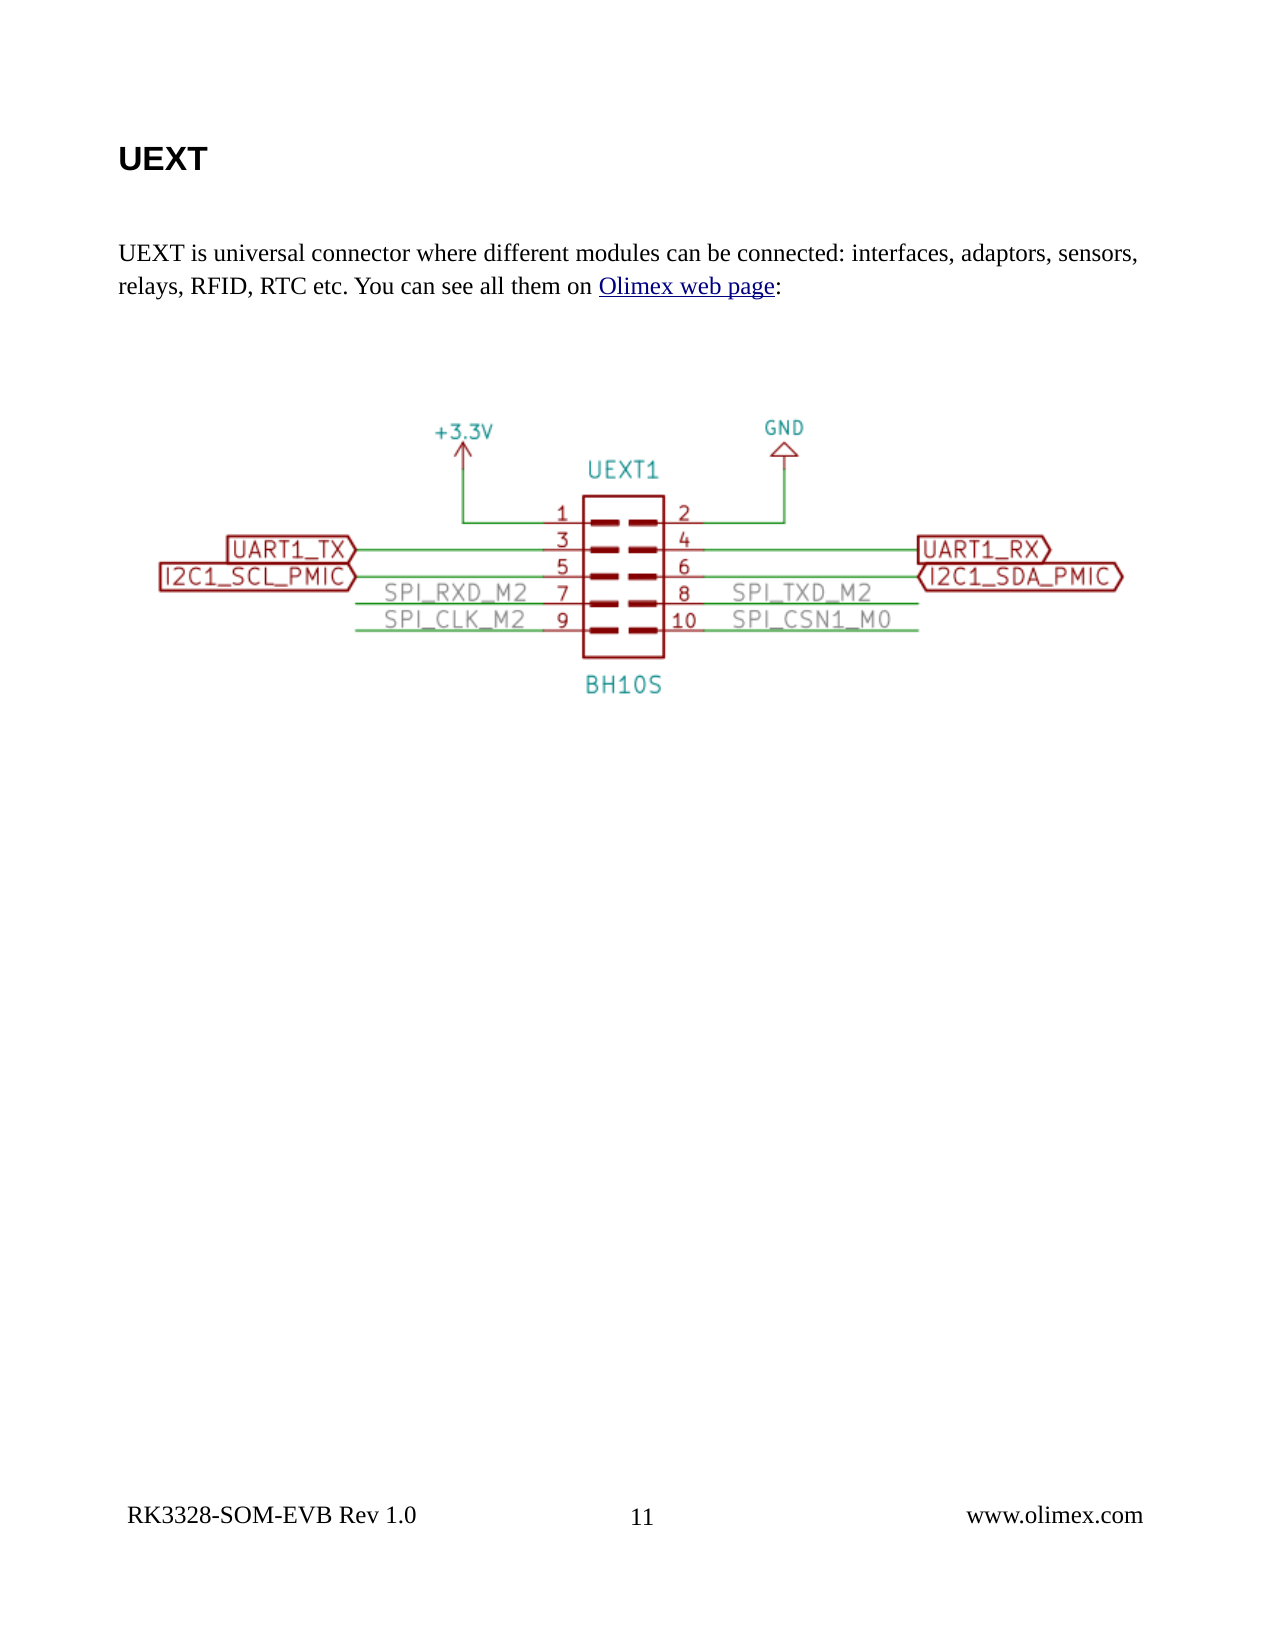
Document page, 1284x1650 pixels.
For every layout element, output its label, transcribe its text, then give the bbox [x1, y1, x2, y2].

text UEXT is universal connector where different modules can be connected: interfaces, adaptors, sensors, relays, RFID, RTC etc. You can see all them on Olimex web page: [118, 238, 1166, 299]
subtitle UEXT [118, 139, 1166, 178]
picture [118, 366, 1166, 733]
